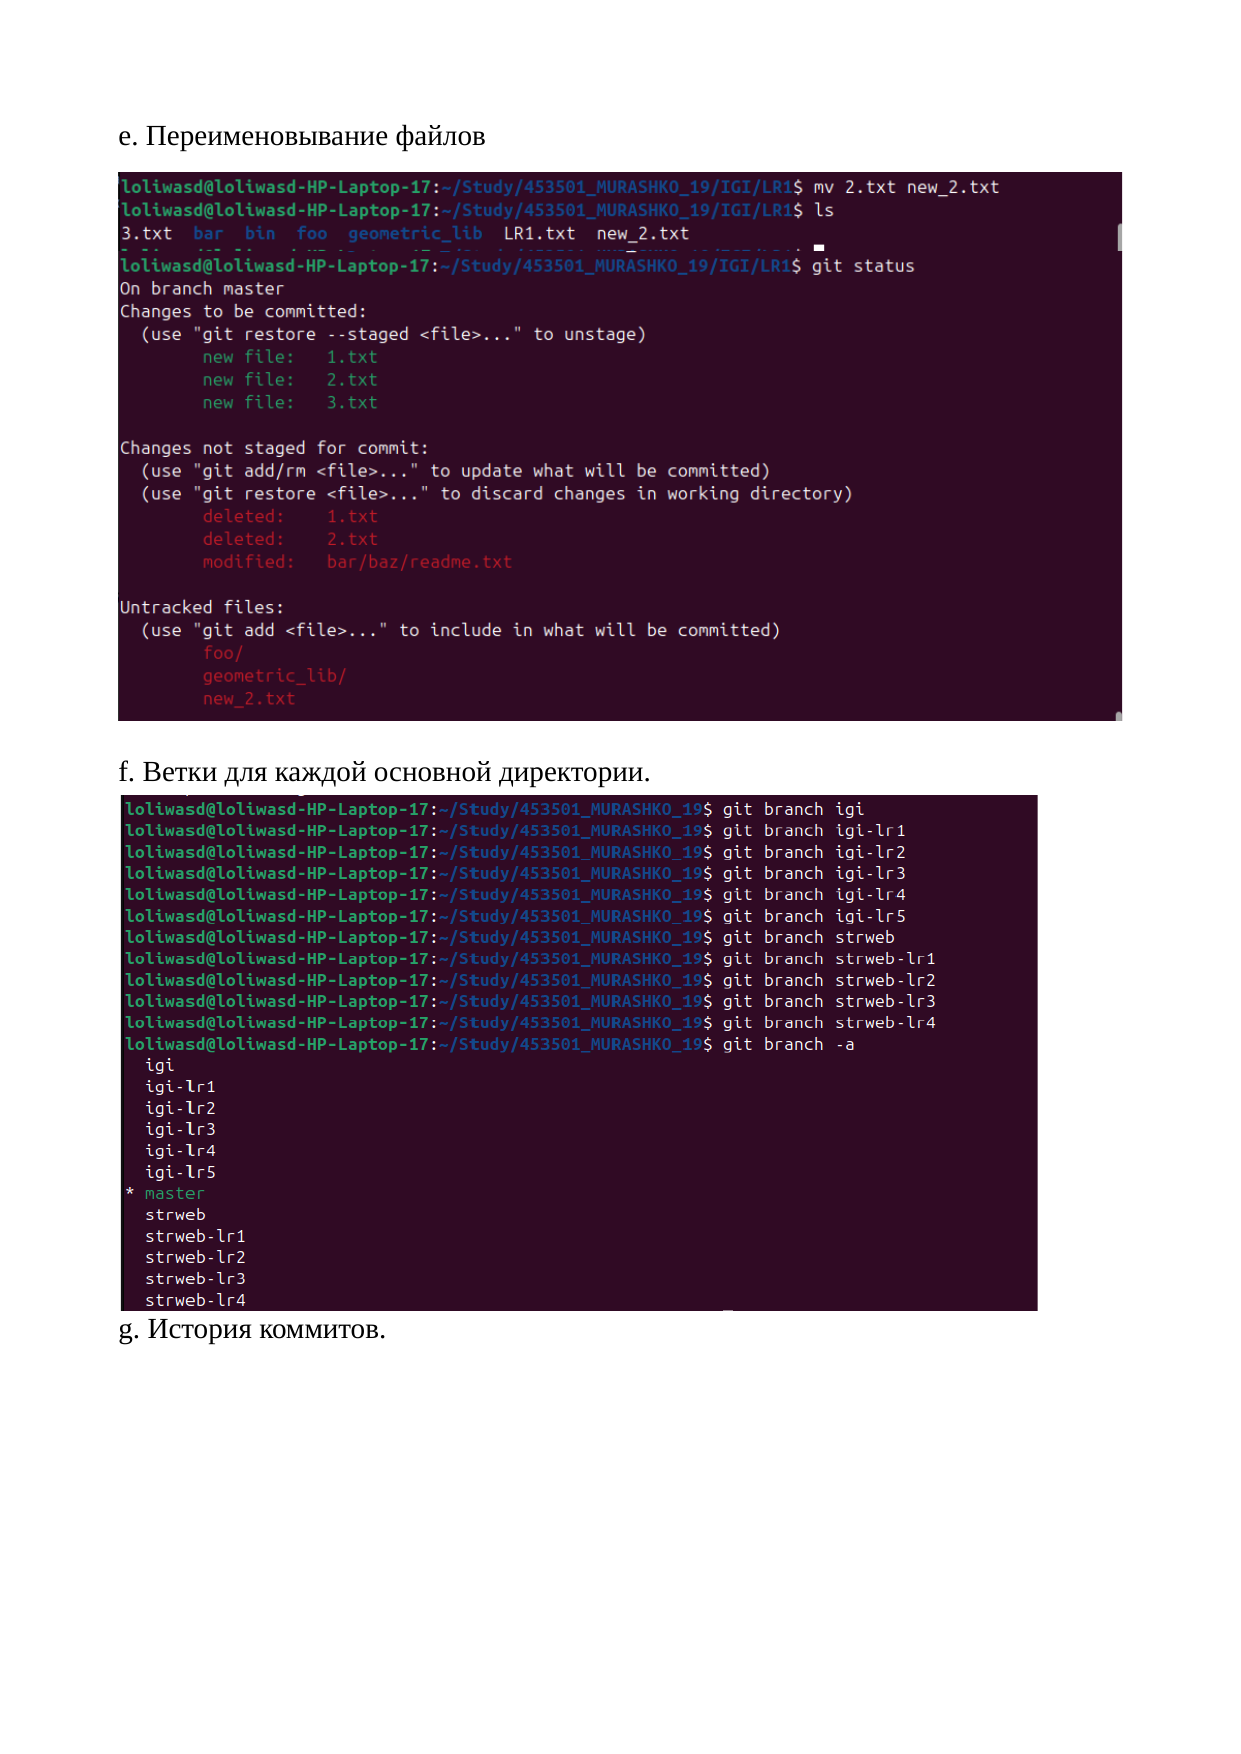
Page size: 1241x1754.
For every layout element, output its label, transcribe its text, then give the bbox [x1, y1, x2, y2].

picture [120, 795, 1038, 1311]
text g. История коммитов. [118, 787, 1122, 1344]
text e. Переименовывание файлов [118, 118, 1122, 152]
text f. Ветки для каждой основной директории. [118, 754, 1122, 787]
picture [118, 172, 1123, 721]
